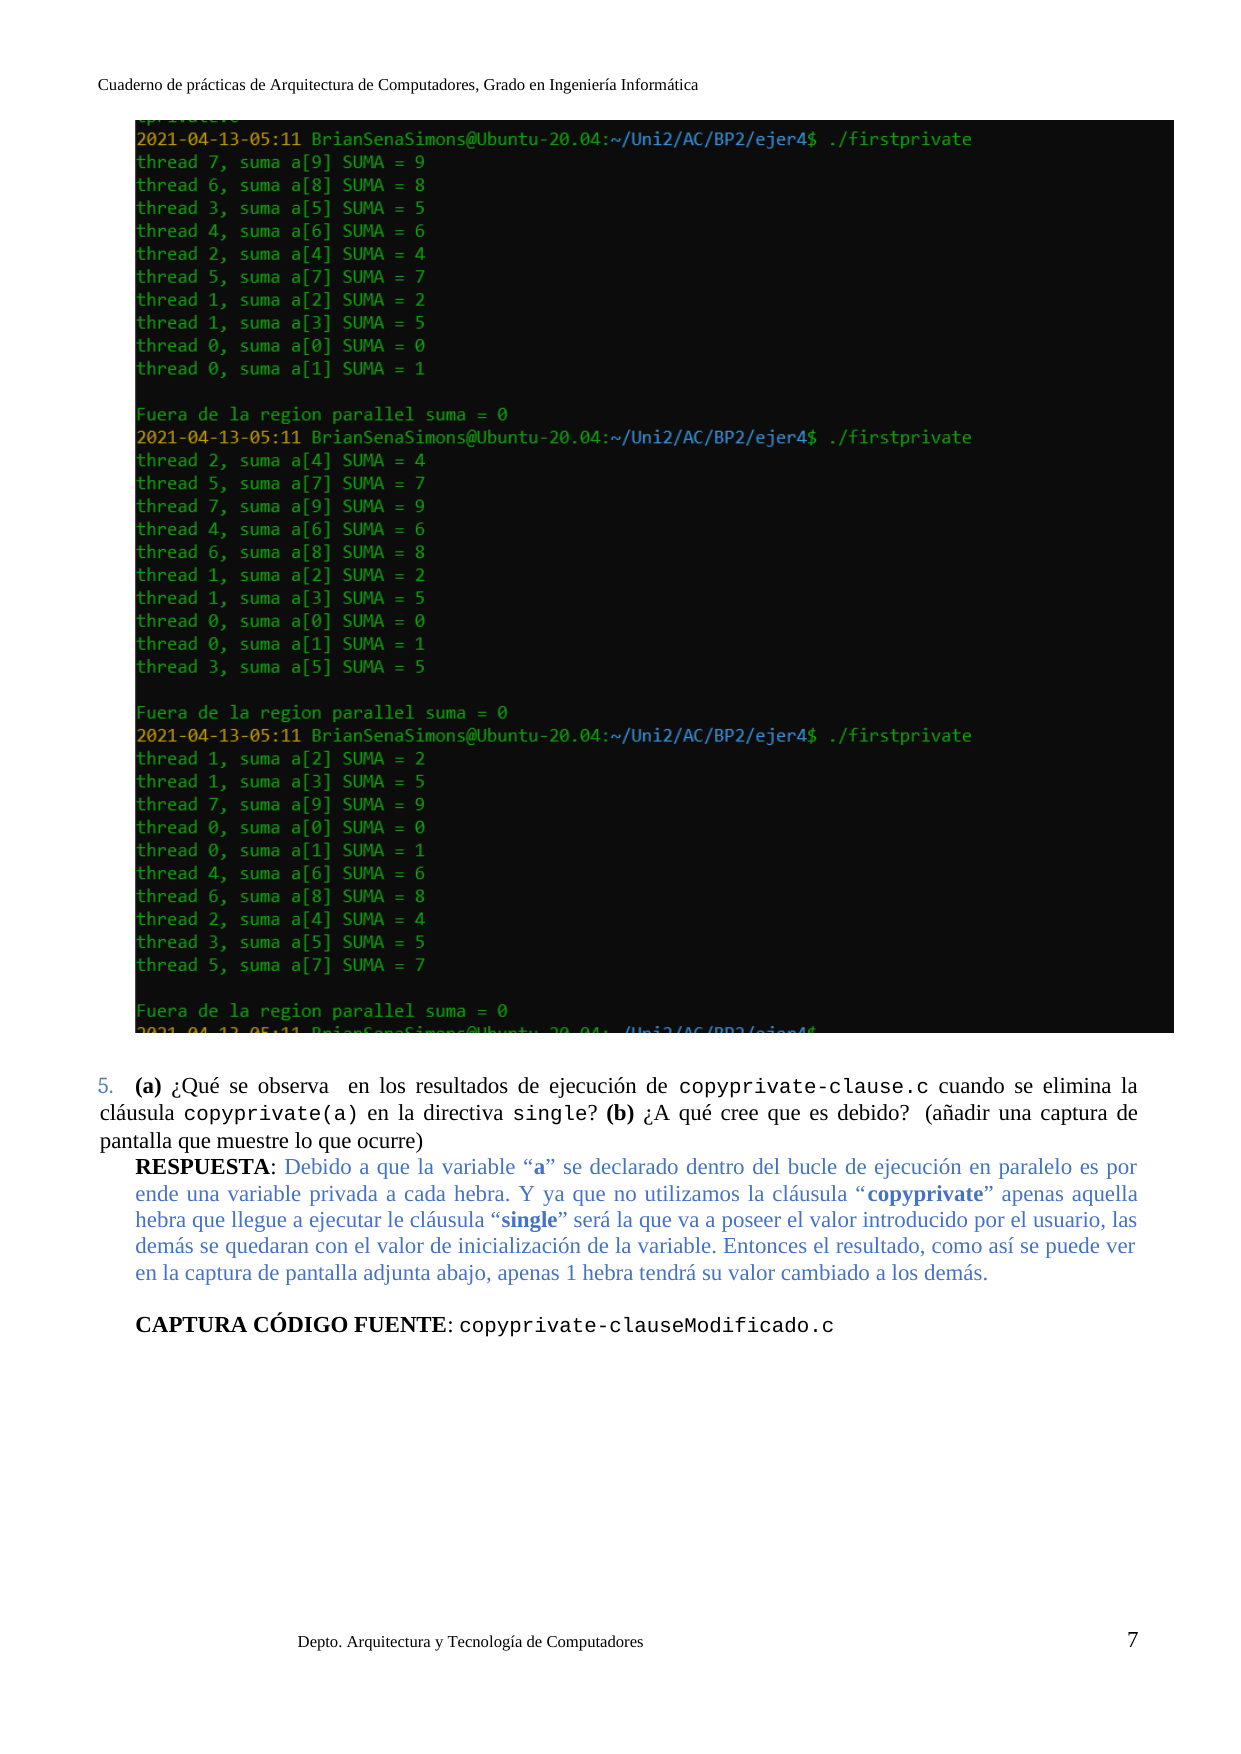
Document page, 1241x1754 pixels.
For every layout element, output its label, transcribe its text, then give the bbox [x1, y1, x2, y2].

text RESPUESTA: Debido a que la variable “a” se declarado dentro del bucle de ejecución en paralelo es por ende una variable privada a cada hebra. Y ya que no utilizamos la cláusula “copyprivate” apenas aquella hebra que llegue a ejecutar le cláusula “single” será la que va a poseer el valor introducido por el usuario, las demás se quedaran con el valor de inicialización de la variable. Entonces el resultado, como así se puede ver en la captura de pantalla adjunta abajo, apenas 1 hebra tendrá su valor cambiado a los demás. [135, 1153, 1138, 1285]
text CAPTURA CÓDIGO FUENTE: copyprivate-clauseModificado.c [135, 1312, 1138, 1339]
list (a) ¿Qué se observa en los resultados de ejecución de copyprivate-clause.c cuando se elimina la cláusula copyprivate(a) en la directiva single? (b) ¿A qué cree que es debido? (añadir una captura de pantalla que muestre lo que ocurre) [98, 1072, 1138, 1153]
